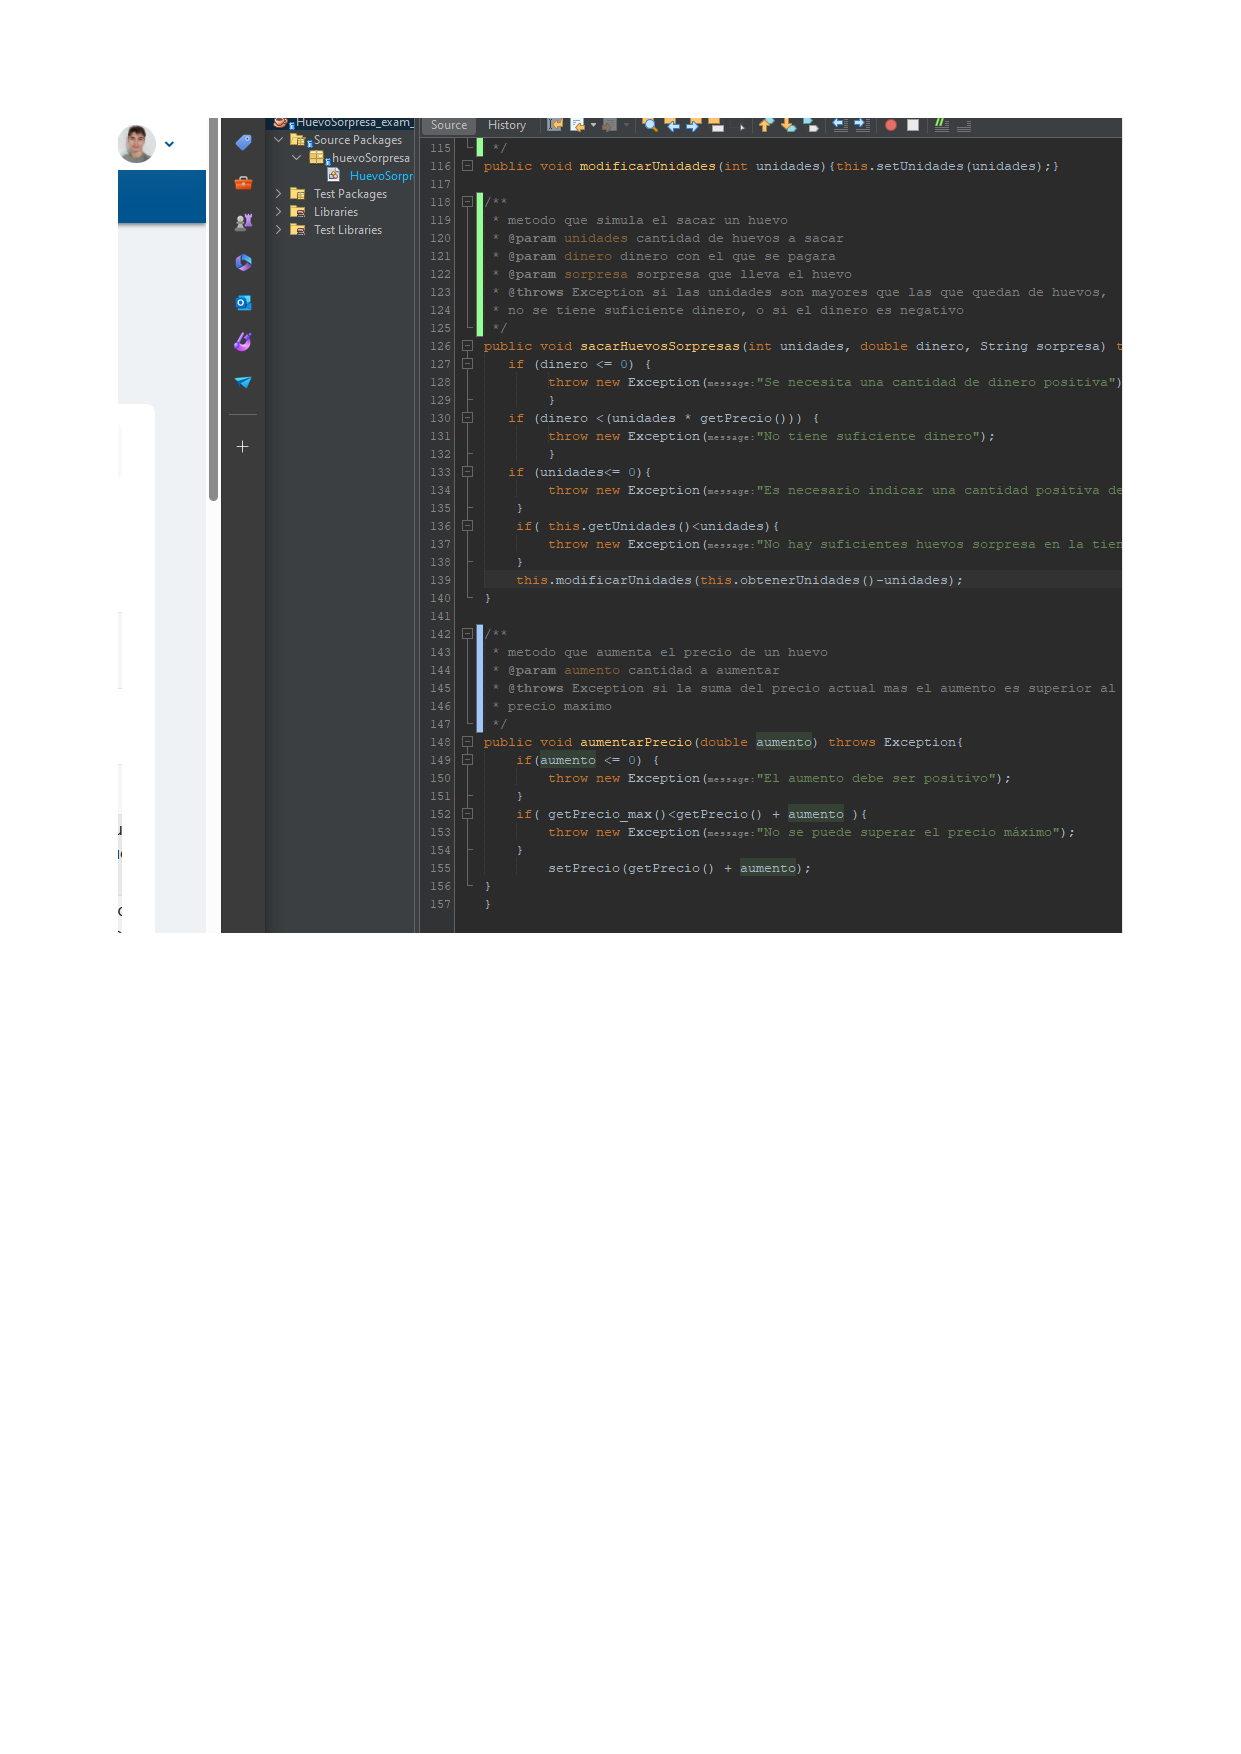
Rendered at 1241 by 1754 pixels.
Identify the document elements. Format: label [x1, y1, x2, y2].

picture [118, 118, 1123, 933]
